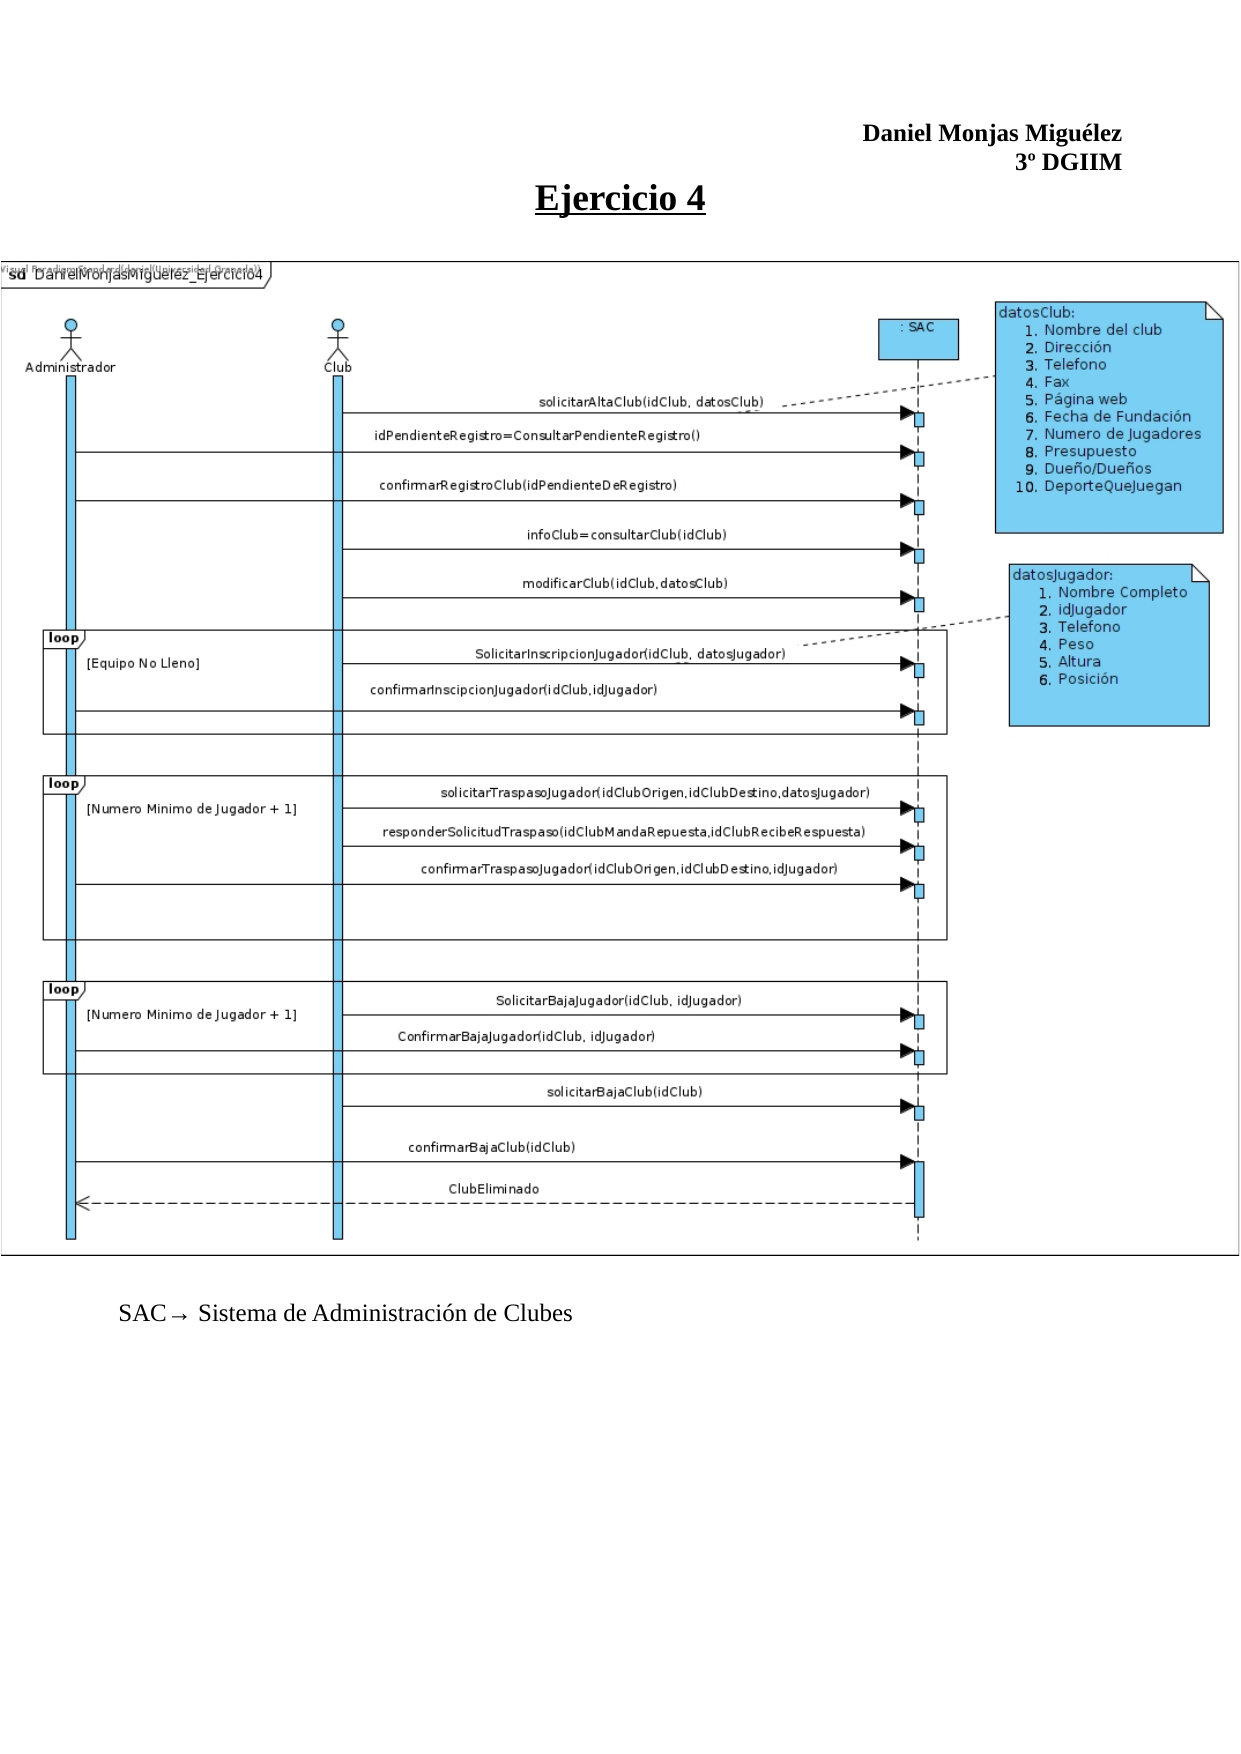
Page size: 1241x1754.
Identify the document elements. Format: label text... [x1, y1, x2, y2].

text Ejercicio 4 [118, 176, 1122, 219]
text 3º DGIIM [118, 147, 1122, 176]
text Daniel Monjas Miguélez [118, 118, 1122, 147]
picture [1, 261, 1240, 1256]
text SAC→ Sistema de Administración de Clubes [118, 1298, 1122, 1327]
